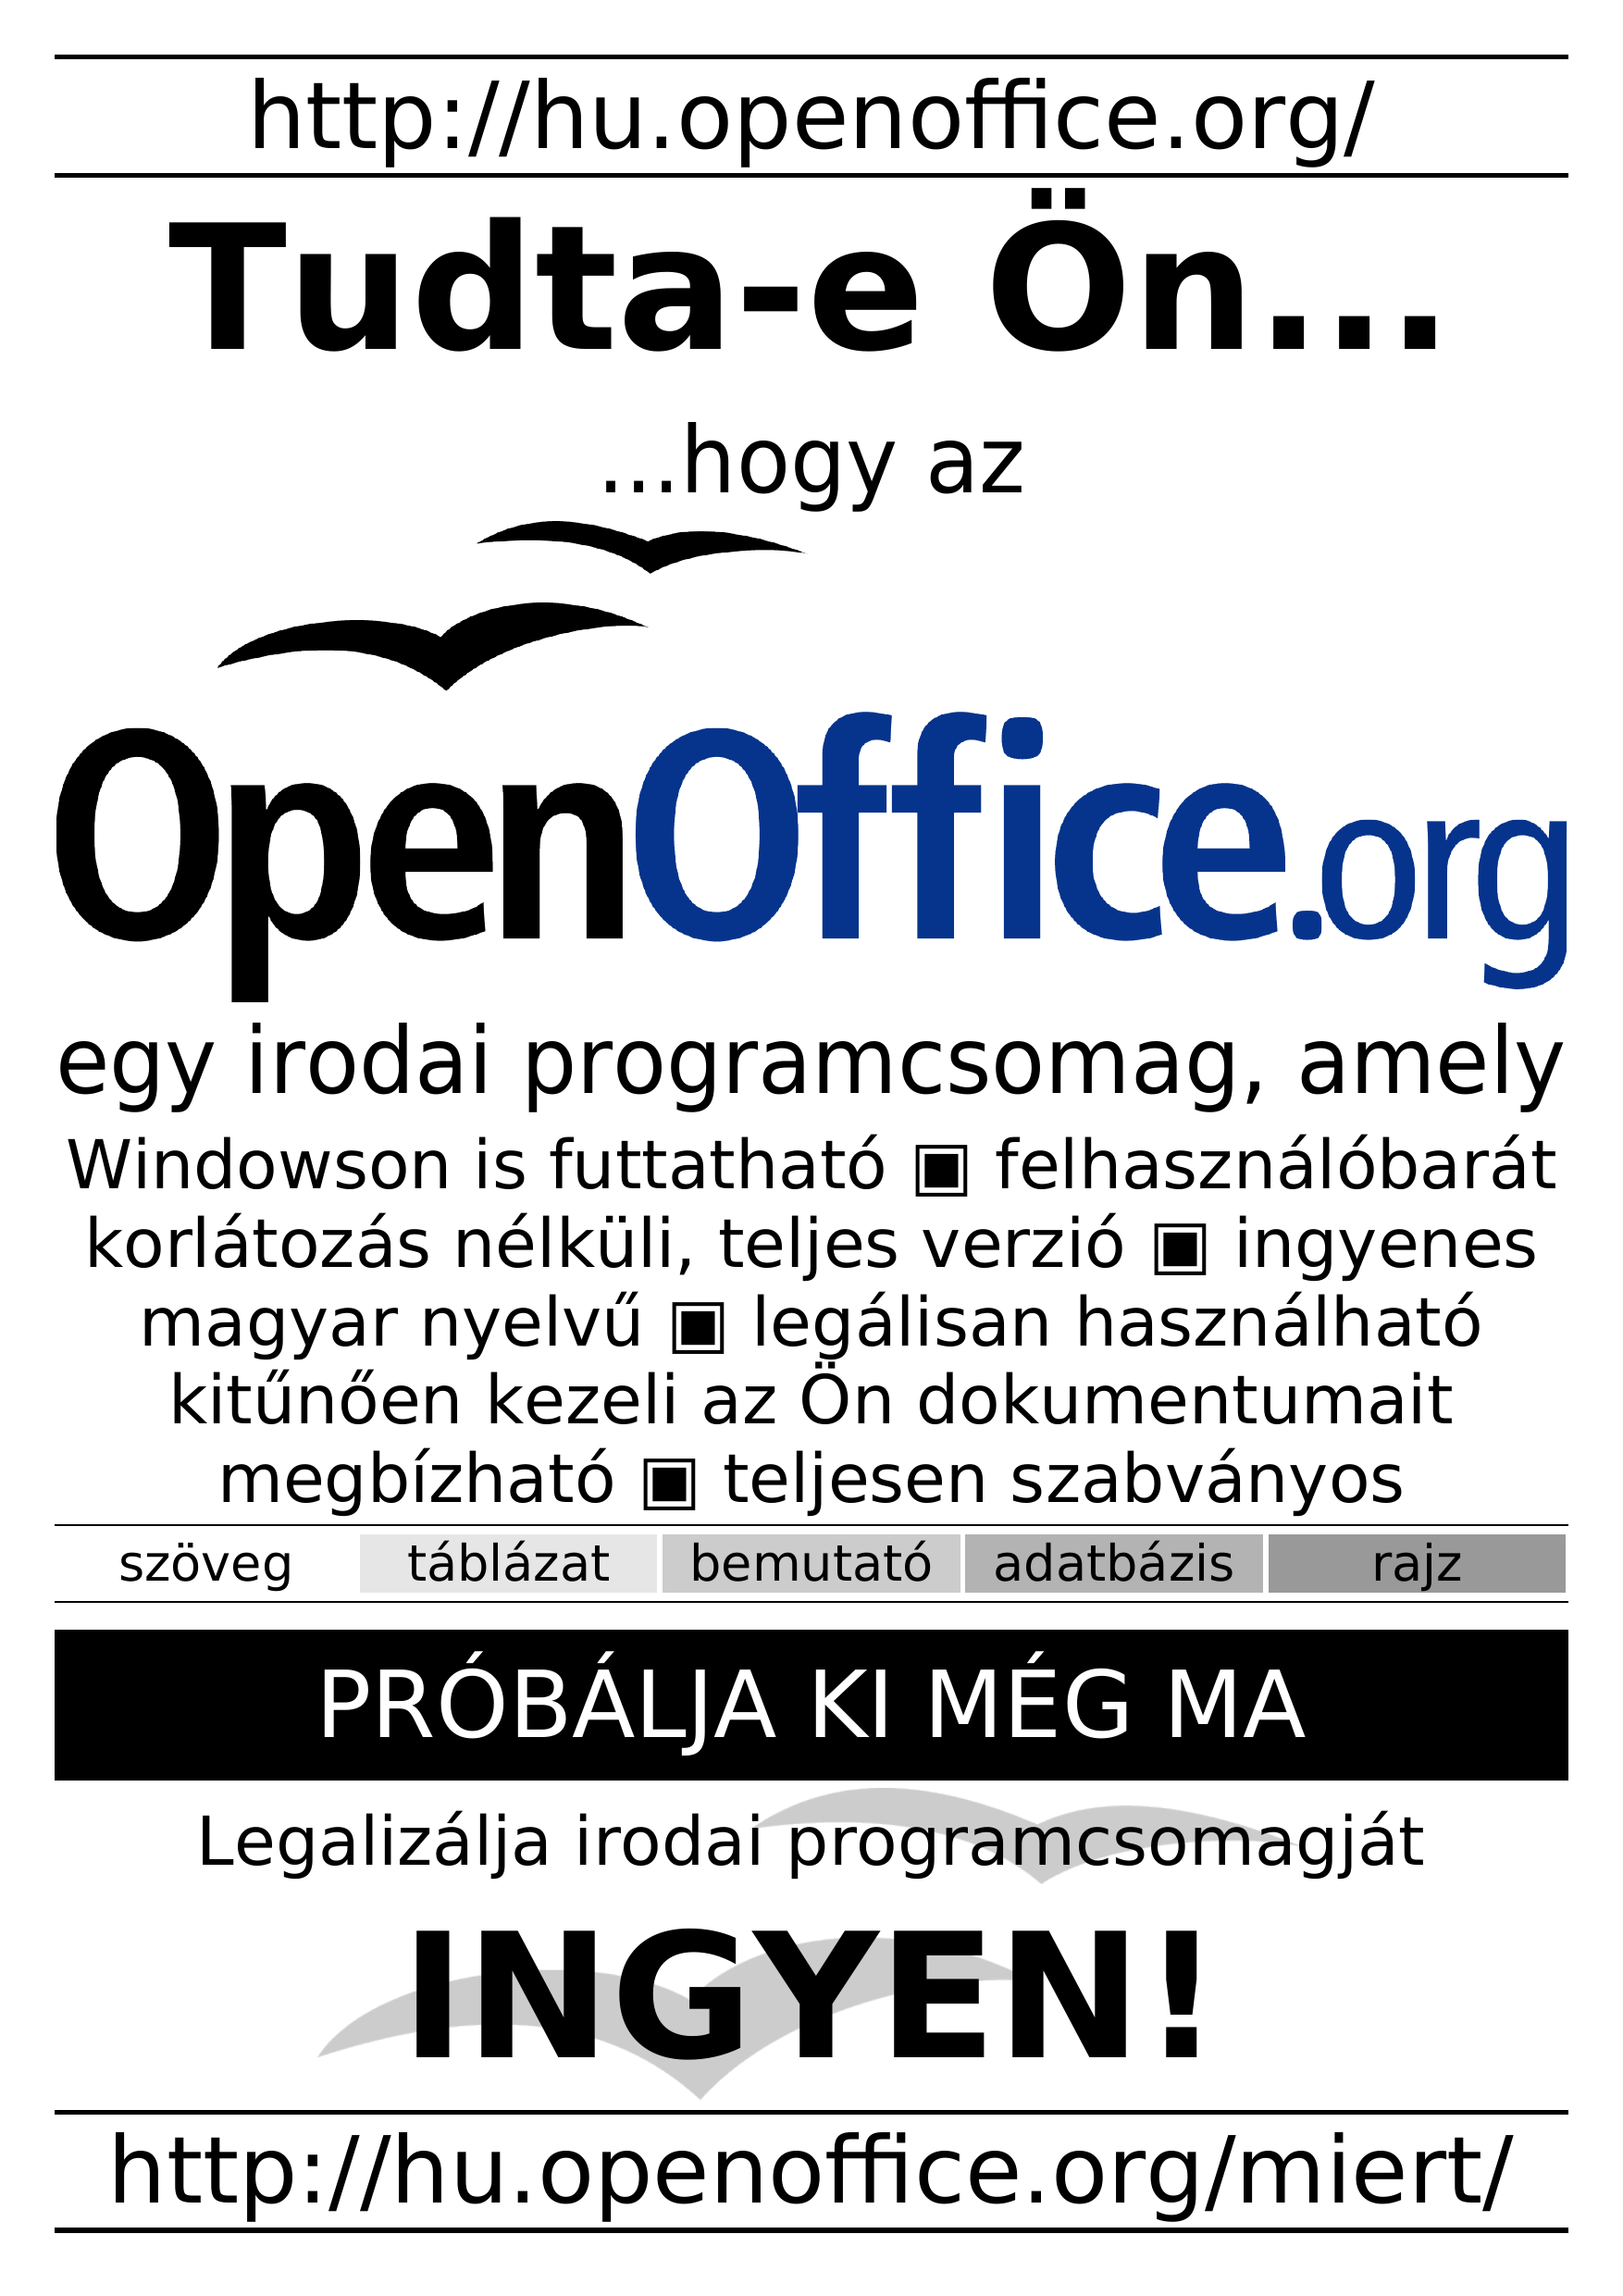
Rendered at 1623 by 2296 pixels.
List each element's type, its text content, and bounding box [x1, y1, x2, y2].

text Tudta-e Ön... [55, 188, 1568, 391]
text egy irodai programcsomag, amely [55, 526, 1568, 1115]
text INGYEN! [1306, 1897, 1568, 2099]
text http://hu.openoffice.org/ [55, 59, 1568, 173]
table_header szöveg [55, 1526, 357, 1601]
table_header adatbázis [963, 1526, 1266, 1601]
picture [56, 521, 1567, 1002]
text Legalizálja irodai programcsomagját [1306, 1802, 1568, 1880]
text INGYEN! [55, 1897, 317, 2099]
table_header táblázat [357, 1526, 660, 1601]
table_header bemutató [660, 1526, 963, 1601]
text Próbálja ki még ma [55, 1635, 1568, 1775]
table_header rajz [1266, 1526, 1568, 1601]
text Legalizálja irodai programcsomagját [55, 1802, 317, 1880]
text ...hogy az [55, 406, 1568, 515]
text http://hu.openoffice.org/miert/ [55, 2115, 1568, 2228]
text Windowson is futtatható ▣ felhasználóbarát korlátozás nélküli, teljes verzió ▣ ingyenes magyar nyelvű ▣ legálisan használható kitűnően kezeli az Ön dokumentumait megbízható ▣ teljesen szabványos [55, 1126, 1568, 1519]
